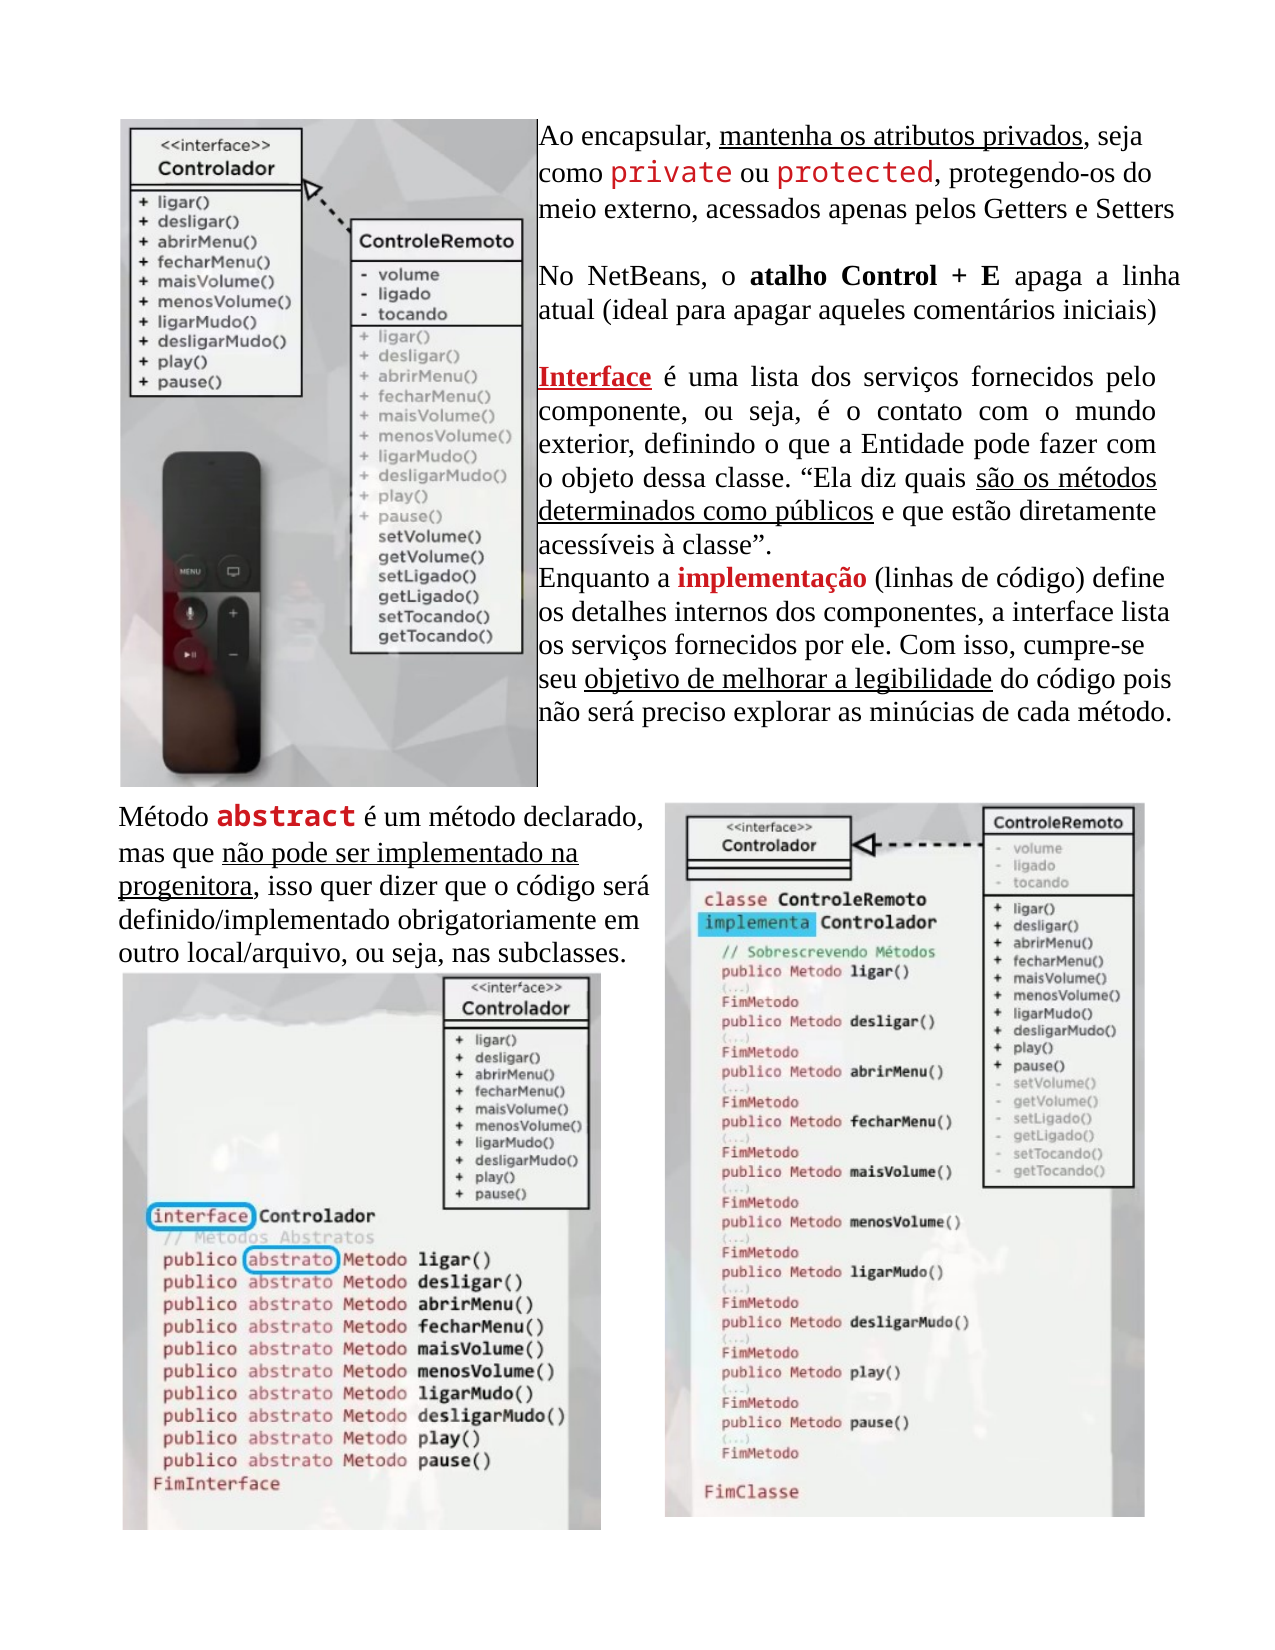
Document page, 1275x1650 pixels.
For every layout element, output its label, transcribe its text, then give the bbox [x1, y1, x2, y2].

picture [120, 119, 538, 787]
text Interface é uma lista dos serviços fornecidos pelo componente, ou seja, é o contato com o mundo exterior, definindo o que a Entidade pode fazer com o objeto dessa classe. “Ela diz quais são os métodos determinados como públicos e que estão diretamente acessíveis à classe”. [538, 359, 1157, 560]
text Ao encapsular, mantenha os atributos privados, seja como private ou protected, protegendo-os do meio externo, acessados apenas pelos Getters e Setters [118, 118, 1186, 225]
text No NetBeans, o atalho Control + E apaga a linha atual (ideal para apagar aqueles comentários iniciais) [538, 258, 1181, 326]
text Método abstract é um método declarado, mas que não pode ser implementado na progenitora, isso quer dizer que o código será definido/implementado obrigatoriamente em outro local/arquivo, ou seja, nas subclasses. [118, 795, 1157, 969]
picture [664, 802, 1145, 1517]
picture [122, 971, 601, 1530]
text Enquanto a implementação (linhas de código) define os detalhes internos dos componentes, a interface lista os serviços fornecidos por ele. Com isso, cumpre-se seu objetivo de melhorar a legibilidade do código pois não será preciso explorar as minúcias de cada método. [538, 560, 1181, 728]
